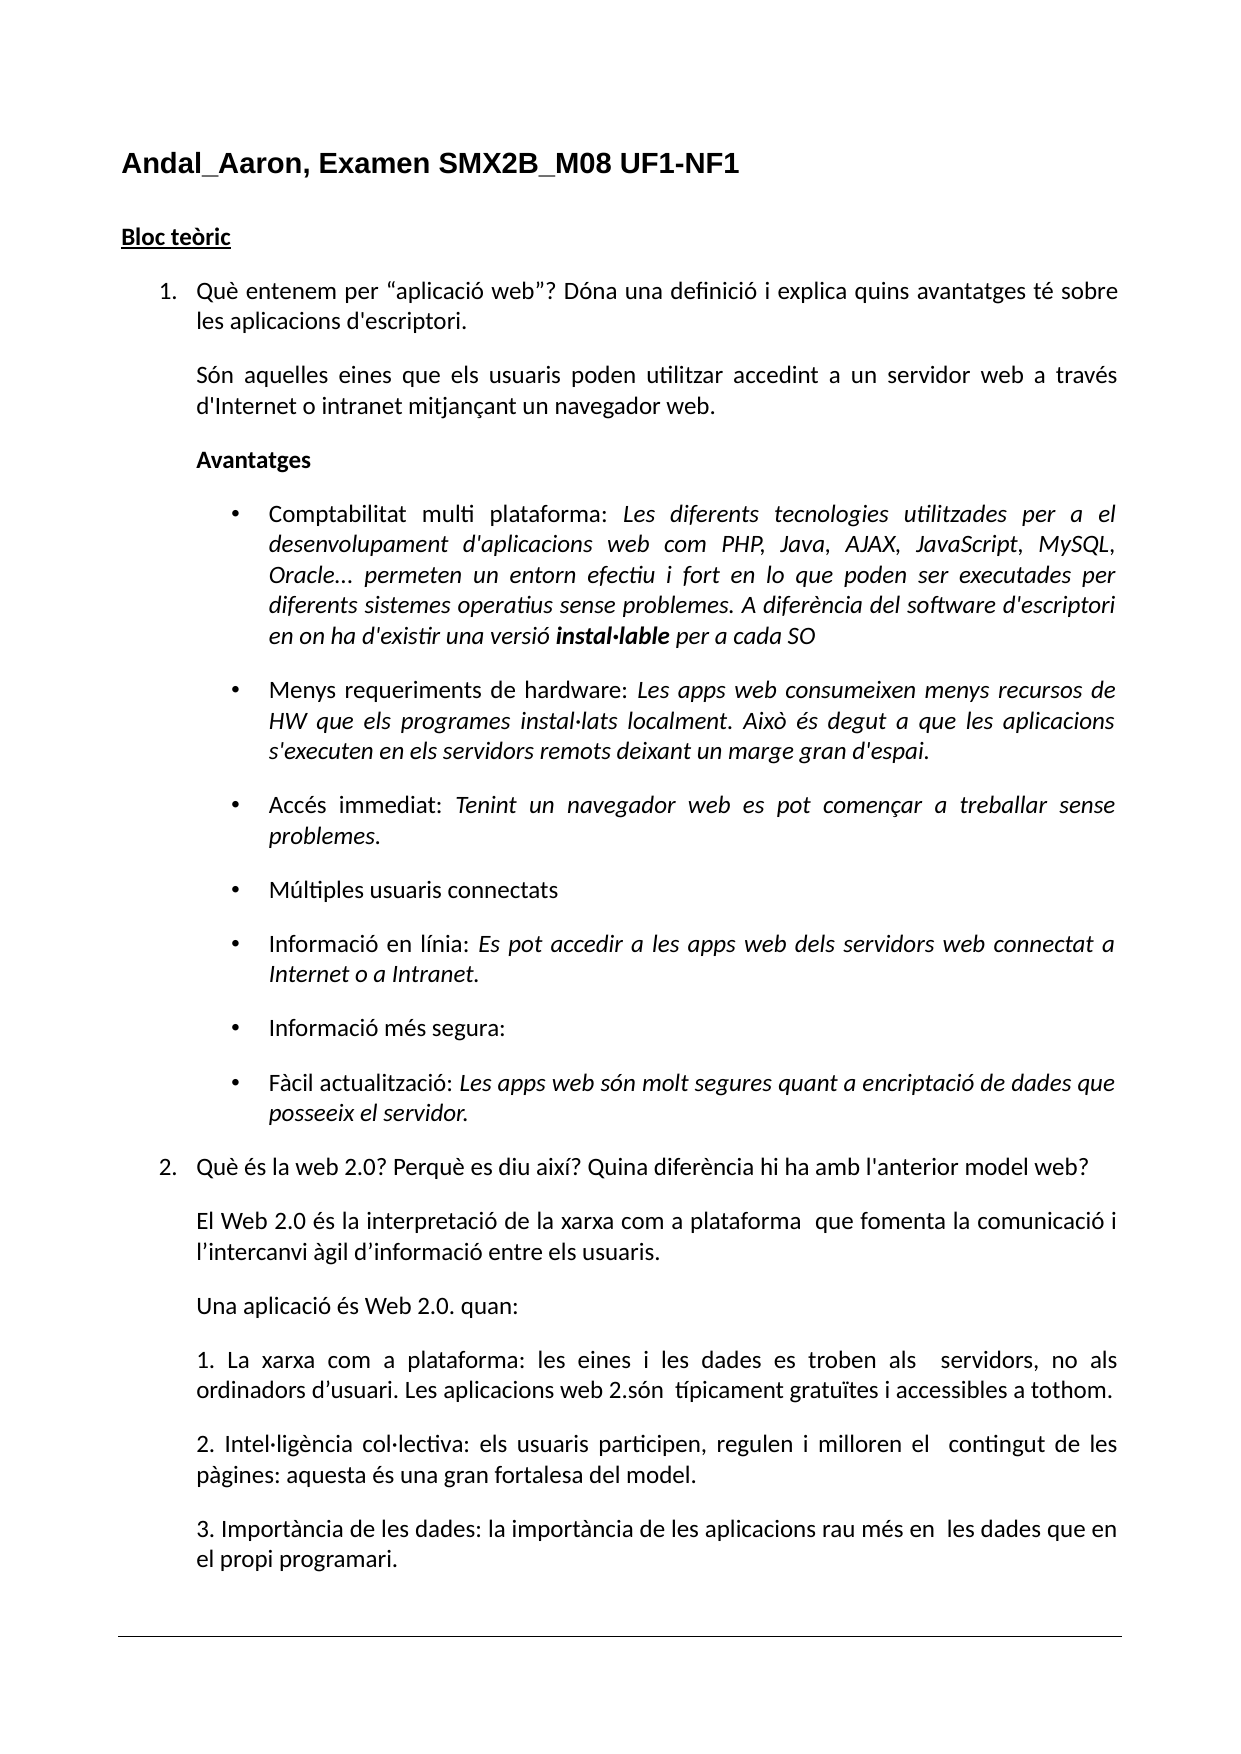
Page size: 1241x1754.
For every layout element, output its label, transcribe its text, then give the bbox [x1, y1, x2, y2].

list Informació en línia: Es pot accedir a les apps web dels servidors web connectat a Internet o a Intranet. [231, 928, 1119, 989]
list Una aplicació és Web 2.0. quan: [158, 1290, 1119, 1320]
list 3. Importància de les dades: la importància de les aplicacions rau més en les dades que en el propi programari. [158, 1513, 1119, 1574]
list 1. La xarxa com a plataforma: les eines i les dades es troben als servidors, no als ordinadors d’usuari. Les aplicacions web 2.són típicament gratuïtes i accessibles a tothom. [158, 1344, 1119, 1405]
list Què entenem per “aplicació web”? Dóna una definició i explica quins avantatges té sobre les aplicacions d'escriptori. [158, 275, 1119, 336]
list Comptabilitat multi plataforma: Les diferents tecnologies utilitzades per a el desenvolupament d'aplicacions web com PHP, Java, AJAX, JavaScript, MySQL, Oracle... permeten un entorn efectiu i fort en lo que poden ser executades per diferents sistemes operatius sense problemes. A diferència del software d'escriptori en on ha d'existir una versió instal·lable per a cada SO [231, 498, 1119, 651]
list El Web 2.0 és la interpretació de la xarxa com a plataforma que fomenta la comunicació i l’intercanvi àgil d’informació entre els usuaris. [158, 1205, 1119, 1266]
list Múltiples usuaris connectats [231, 874, 1119, 904]
list Avantatges [158, 444, 1119, 474]
list Fàcil actualització: Les apps web són molt segures quant a encriptació de dades que posseeix el servidor. [231, 1067, 1119, 1128]
list Menys requeriments de hardware: Les apps web consumeixen menys recursos de HW que els programes instal·lats localment. Això és degut a que les aplicacions s'executen en els servidors remots deixant un marge gran d'espai. [231, 674, 1119, 766]
text Bloc teòric [121, 221, 1119, 251]
list Què és la web 2.0? Perquè es diu així? Quina diferència hi ha amb l'anterior model web? [158, 1151, 1119, 1182]
list 2. Intel·ligència col·lectiva: els usuaris participen, regulen i milloren el contingut de les pàgines: aquesta és una gran fortalesa del model. [158, 1428, 1119, 1489]
list Informació més segura: [231, 1013, 1119, 1043]
list Són aquelles eines que els usuaris poden utilitzar accedint a un servidor web a través d'Internet o intranet mitjançant un navegador web. [158, 359, 1119, 421]
list Accés immediat: Tenint un navegador web es pot començar a treballar sense problemes. [231, 789, 1119, 850]
